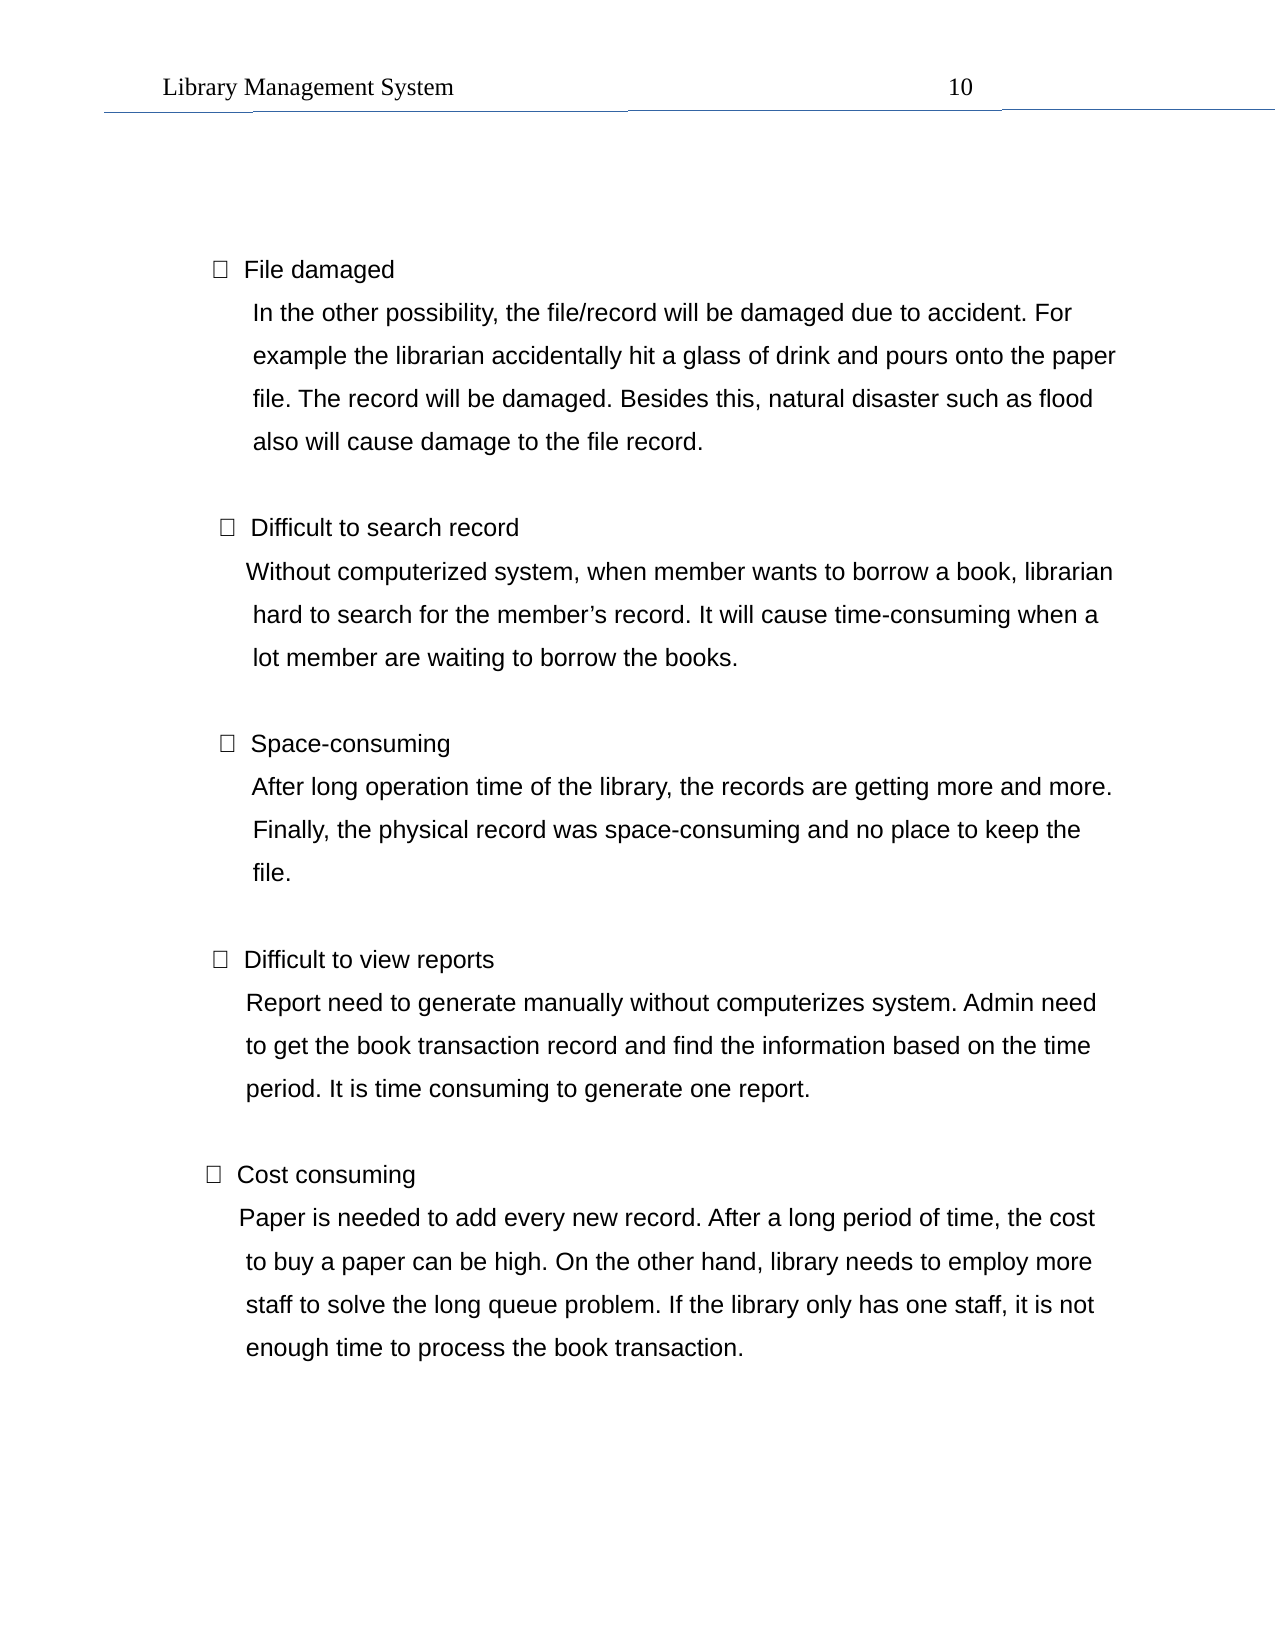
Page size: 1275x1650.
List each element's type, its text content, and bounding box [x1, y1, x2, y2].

text hard to search for the member’s record. It will cause time-consuming when a [162, 600, 1119, 628]
text  Difficult to search record [162, 513, 1119, 542]
text  Cost consuming [162, 1160, 1119, 1189]
text also will cause damage to the file record. [162, 427, 1119, 456]
text  Difficult to view reports [162, 945, 1119, 973]
text staff to solve the long queue problem. If the library only has one staff, it is not [162, 1290, 1119, 1318]
text Finally, the physical record was space-consuming and no place to keep the [162, 815, 1119, 844]
text After long operation time of the library, the records are getting more and more. [162, 772, 1119, 801]
text example the librarian accidentally hit a glass of drink and pours onto the paper [162, 341, 1119, 370]
text lot member are waiting to borrow the books. [162, 643, 1119, 672]
text  File damaged [162, 255, 1119, 283]
text enough time to process the book transaction. [162, 1333, 1119, 1362]
text file. The record will be damaged. Besides this, natural disaster such as flood [162, 384, 1119, 413]
text to get the book transaction record and find the information based on the time [162, 1031, 1119, 1060]
text file. [162, 858, 1119, 887]
text period. It is time consuming to generate one report. [162, 1074, 1119, 1103]
text In the other possibility, the file/record will be damaged due to accident. For [162, 298, 1119, 327]
text to buy a paper can be high. On the other hand, library needs to employ more [162, 1247, 1119, 1275]
text  Space-consuming [162, 729, 1119, 758]
text Without computerized system, when member wants to borrow a book, librarian [162, 557, 1119, 585]
text Report need to generate manually without computerizes system. Admin need [162, 988, 1119, 1017]
text Paper is needed to add every new record. After a long period of time, the cost [162, 1203, 1119, 1232]
